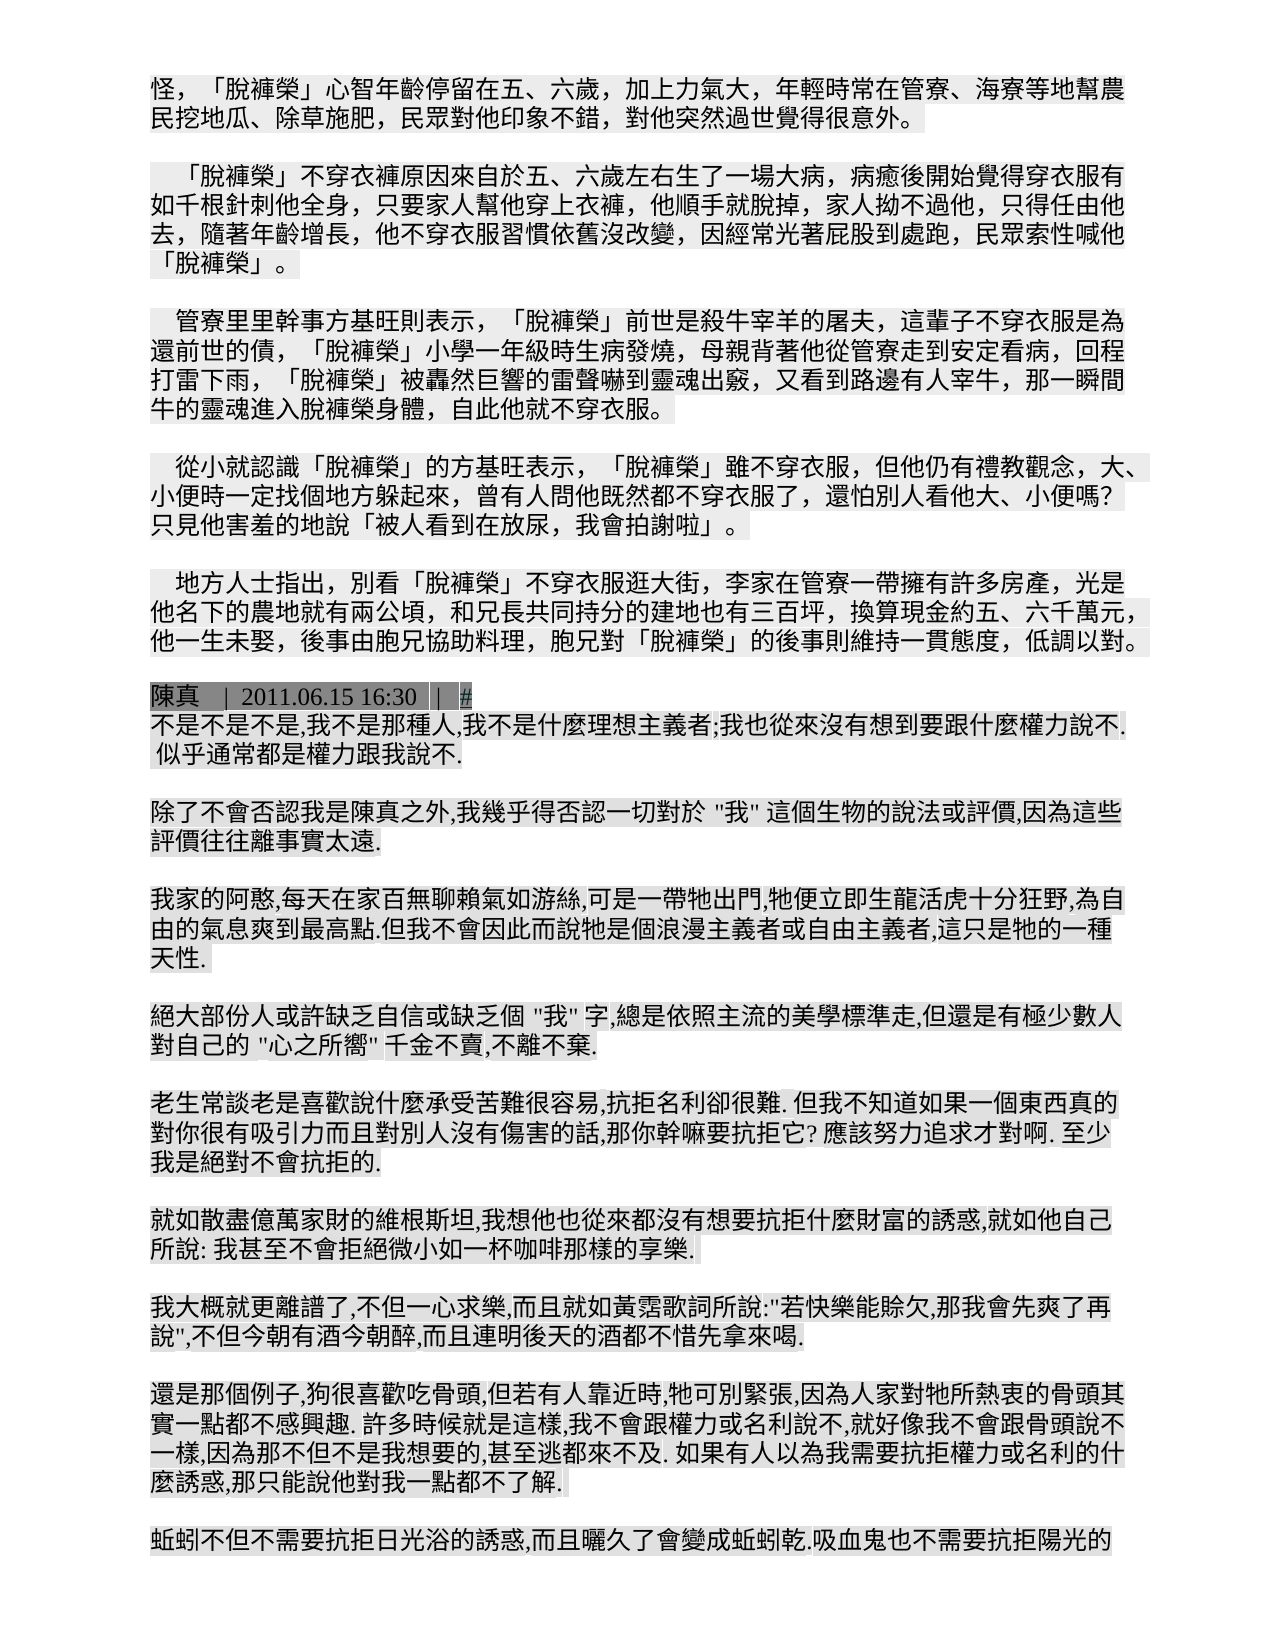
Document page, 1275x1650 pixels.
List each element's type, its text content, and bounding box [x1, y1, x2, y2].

text 不是不是不是,我不是那種人,我不是什麼理想主義者;我也從來沒有想到要跟什麼權力說不. 似乎通常都是權力跟我說不. 除了不會否認我是陳真之外,我幾乎得否認一切對於 "我" 這個生物的說法或評價,因為這些評價往往離事實太遠. 我家的阿憨,每天在家百無聊賴氣如游絲,可是一帶牠出門,牠便立即生龍活虎十分狂野,為自由的氣息爽到最高點.但我不會因此而說牠是個浪漫主義者或自由主義者,這只是牠的一種天性. 絕大部份人或許缺乏自信或缺乏個 "我" 字,總是依照主流的美學標準走,但還是有極少數人對自己的 "心之所嚮" 千金不賣,不離不棄. 老生常談老是喜歡說什麼承受苦難很容易,抗拒名利卻很難. 但我不知道如果一個東西真的對你很有吸引力而且對別人沒有傷害的話,那你幹嘛要抗拒它? 應該努力追求才對啊. 至少我是絕對不會抗拒的. 就如散盡億萬家財的維根斯坦,我想他也從來都沒有想要抗拒什麼財富的誘惑,就如他自己所說: 我甚至不會拒絕微小如一杯咖啡那樣的享樂. 我大概就更離譜了,不但一心求樂,而且就如黃霑歌詞所說:"若快樂能賒欠,那我會先爽了再說",不但今朝有酒今朝醉,而且連明後天的酒都不惜先拿來喝. 還是那個例子,狗很喜歡吃骨頭,但若有人靠近時,牠可別緊張,因為人家對牠所熱衷的骨頭其實一點都不感興趣. 許多時候就是這樣,我不會跟權力或名利說不,就好像我不會跟骨頭說不一樣,因為那不但不是我想要的,甚至逃都來不及. 如果有人以為我需要抗拒權力或名利的什麼誘惑,那只能說他對我一點都不了解. 蚯蚓不但不需要抗拒日光浴的誘惑,而且曬久了會變成蚯蚓乾.吸血鬼也不需要抗拒陽光的 [150, 711, 1125, 1556]
text 陳真 | 2011.06.15 16:30 | # [150, 682, 1125, 711]
text 聽過「脫褲榮」嗎? 從六歲到六十歲都不穿衣服，害我好崇拜啊! 我和脫褲榮一樣不喜歡穿衣服，夏天在家只要有機會一定脫個精光，享受肉體之美。出社會之後租房子至今都有室友同住，少有一人或兩人世界，否則我一輩子搞不好三分之一的時間都是脫褲承了。 「請問台語的裸體怎麼說?」曾問我那個已經不在人世、台語一級棒的朋友這問題。 「阿就脫褲懶啊!」 脫褲榮脫褲承之所以喜歡脫褲懶，只是因為討厭穿衣服，可不是刻意抗拒什麼衣冠楚楚或華裝貴服的誘惑。 --------------------------------------- http://news.chinatimes.com/society/110503/112011061400636.html 全台灣最「坦蕩蕩」的台南市安定區「脫褲榮」李木榮，一年到頭全身光溜溜，本月八日疑因中風摔倒，延至十二日深夜不治，得年六十歲。「脫褲榮」六歲開始終年一絲不掛，往生入殮壽衣竟成他五十四年來第一次穿的衣服，脫褲榮的遺產估算約五、六千萬元，並非一文不名。 「脫褲榮」住安定區管寮里，對於地方有一號人物長年裸體趴趴走，當地民眾早見怪不怪，「脫褲榮」心智年齡停留在五、六歲，加上力氣大，年輕時常在管寮、海寮等地幫農民挖地瓜、除草施肥，民眾對他印象不錯，對他突然過世覺得很意外。 「脫褲榮」不穿衣褲原因來自於五、六歲左右生了一場大病，病癒後開始覺得穿衣服有如千根針刺他全身，只要家人幫他穿上衣褲，他順手就脫掉，家人拗不過他，只得任由他去，隨著年齡增長，他不穿衣服習慣依舊沒改變，因經常光著屁股到處跑，民眾索性喊他「脫褲榮」。 管寮里里幹事方基旺則表示，「脫褲榮」前世是殺牛宰羊的屠夫，這輩子不穿衣服是為還前世的債，「脫褲榮」小學一年級時生病發燒，母親背著他從管寮走到安定看病，回程打雷下雨，「脫褲榮」被轟然巨響的雷聲嚇到靈魂出竅，又看到路邊有人宰牛，那一瞬間牛的靈魂進入脫褲榮身體，自此他就不穿衣服。 從小就認識「脫褲榮」的方基旺表示，「脫褲榮」雖不穿衣服，但他仍有禮教觀念，大、小便時一定找個地方躲起來，曾有人問他既然都不穿衣服了，還怕別人看他大、小便嗎？只見他害羞的地說「被人看到在放尿，我會拍謝啦」。 地方人士指出，別看「脫褲榮」不穿衣服逛大街，李家在管寮一帶擁有許多房產，光是他名下的農地就有兩公頃，和兄長共同持分的建地也有三百坪，換算現金約五、六千萬元，他一生未娶，後事由胞兄協助料理，胞兄對「脫褲榮」的後事則維持一貫態度，低調以對。 [150, 75, 1125, 657]
